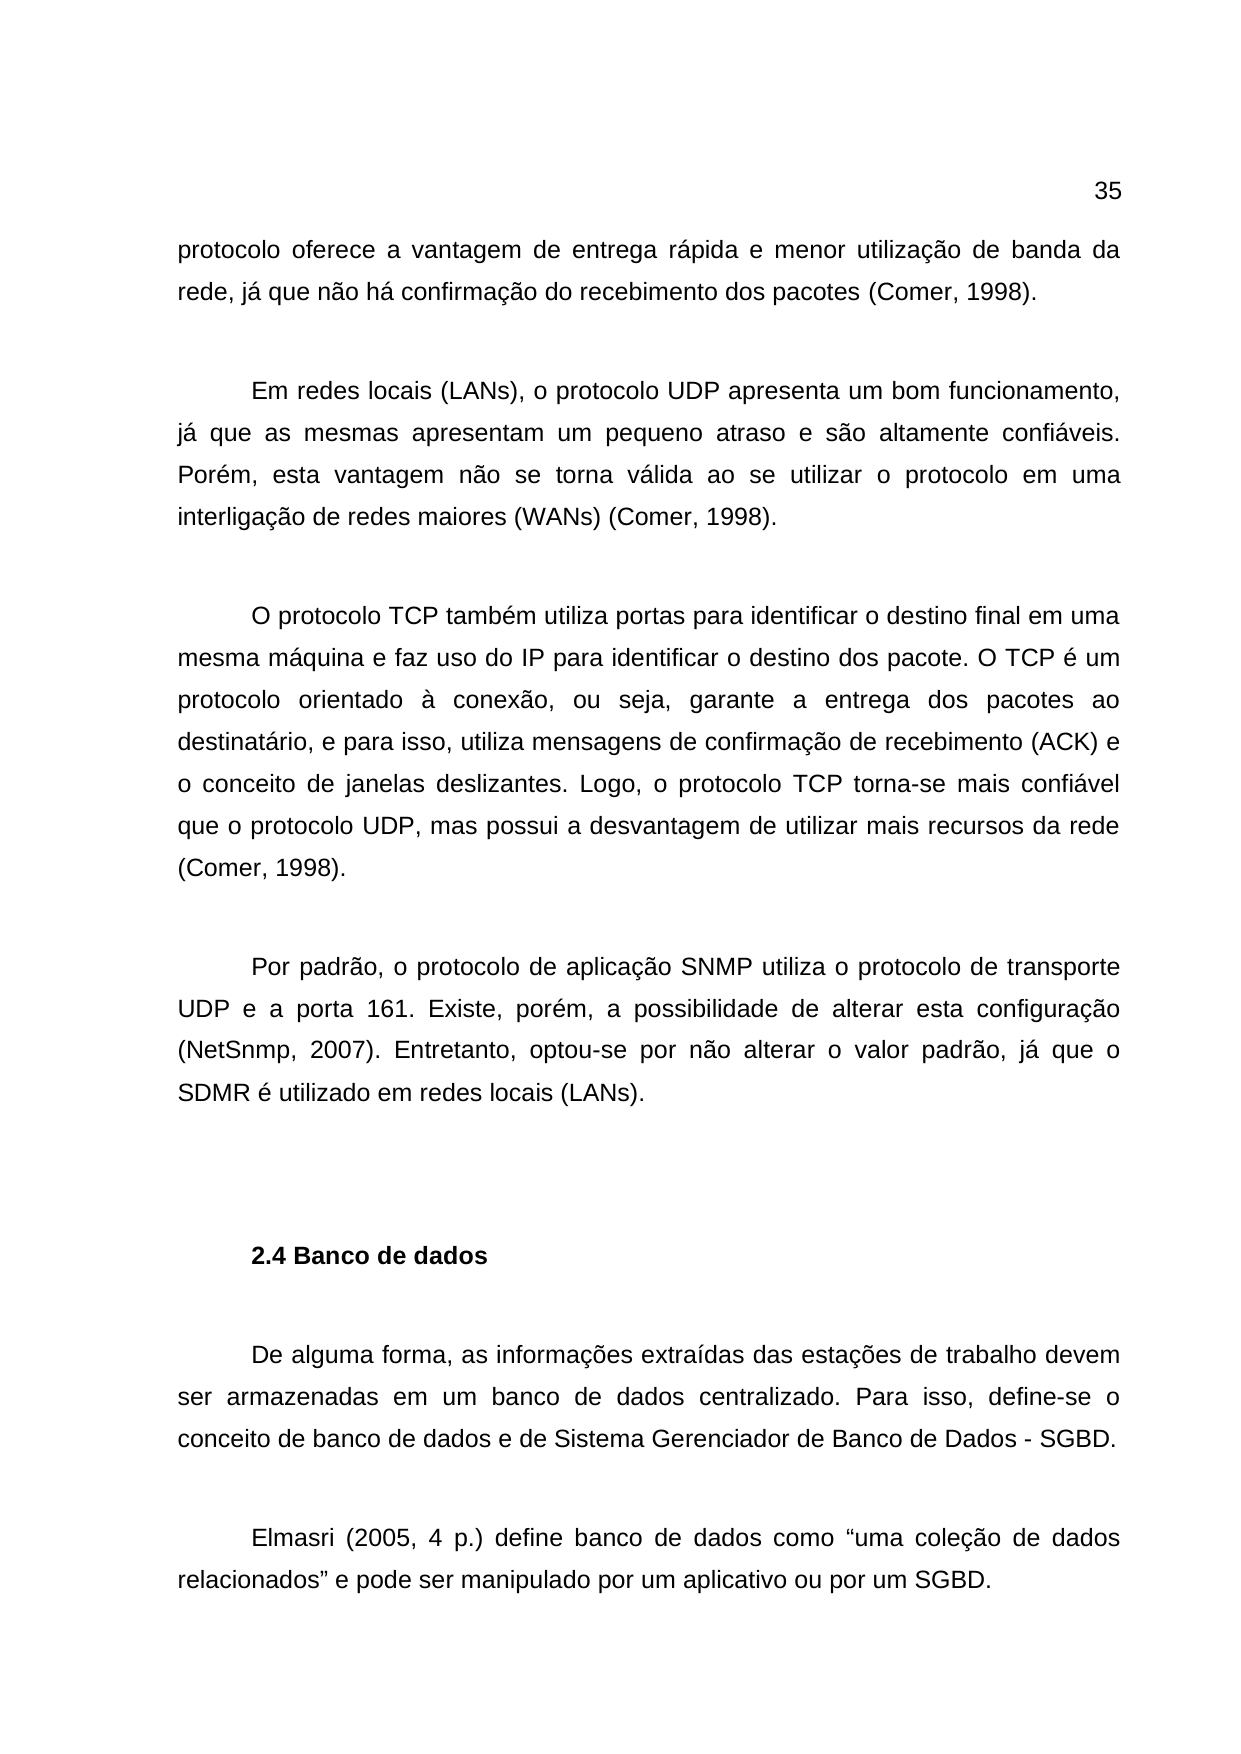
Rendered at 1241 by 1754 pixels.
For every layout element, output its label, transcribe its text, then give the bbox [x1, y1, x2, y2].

text Elmasri (2005, 4 p.) define banco de dados como “uma coleção de dados relacionados” e pode ser manipulado por um aplicativo ou por um SGBD. [177, 1524, 1122, 1594]
text O protocolo TCP também utiliza portas para identificar o destino final em uma mesma máquina e faz uso do IP para identificar o destino dos pacote. O TCP é um protocolo orientado à conexão, ou seja, garante a entrega dos pacotes ao destinatário, e para isso, utiliza mensagens de confirmação de recebimento (ACK) e o conceito de janelas deslizantes. Logo, o protocolo TCP torna-se mais confiável que o protocolo UDP, mas possui a desvantagem de utilizar mais recursos da rede (Comer, 1998). [177, 602, 1122, 882]
text Por padrão, o protocolo de aplicação SNMP utiliza o protocolo de transporte UDP e a porta 161. Existe, porém, a possibilidade de alterar esta configuração (NetSnmp, 2007). Entretanto, optou-se por não alterar o valor padrão, já que o SDMR é utilizado em redes locais (LANs). [177, 952, 1122, 1106]
text De alguma forma, as informações extraídas das estações de trabalho devem ser armazenadas em um banco de dados centralizado. Para isso, define-se o conceito de banco de dados e de Sistema Gerenciador de Banco de Dados - SGBD. [177, 1341, 1122, 1453]
text protocolo oferece a vantagem de entrega rápida e menor utilização de banda da rede, já que não há confirmação do recebimento dos pacotes (Comer, 1998). [177, 236, 1122, 306]
subtitle Banco de dados [251, 1242, 1122, 1270]
text Em redes locais (LANs), o protocolo UDP apresenta um bom funcionamento, já que as mesmas apresentam um pequeno atraso e são altamente confiáveis. Porém, esta vantagem não se torna válida ao se utilizar o protocolo em uma interligação de redes maiores (WANs) (Comer, 1998). [177, 377, 1122, 531]
